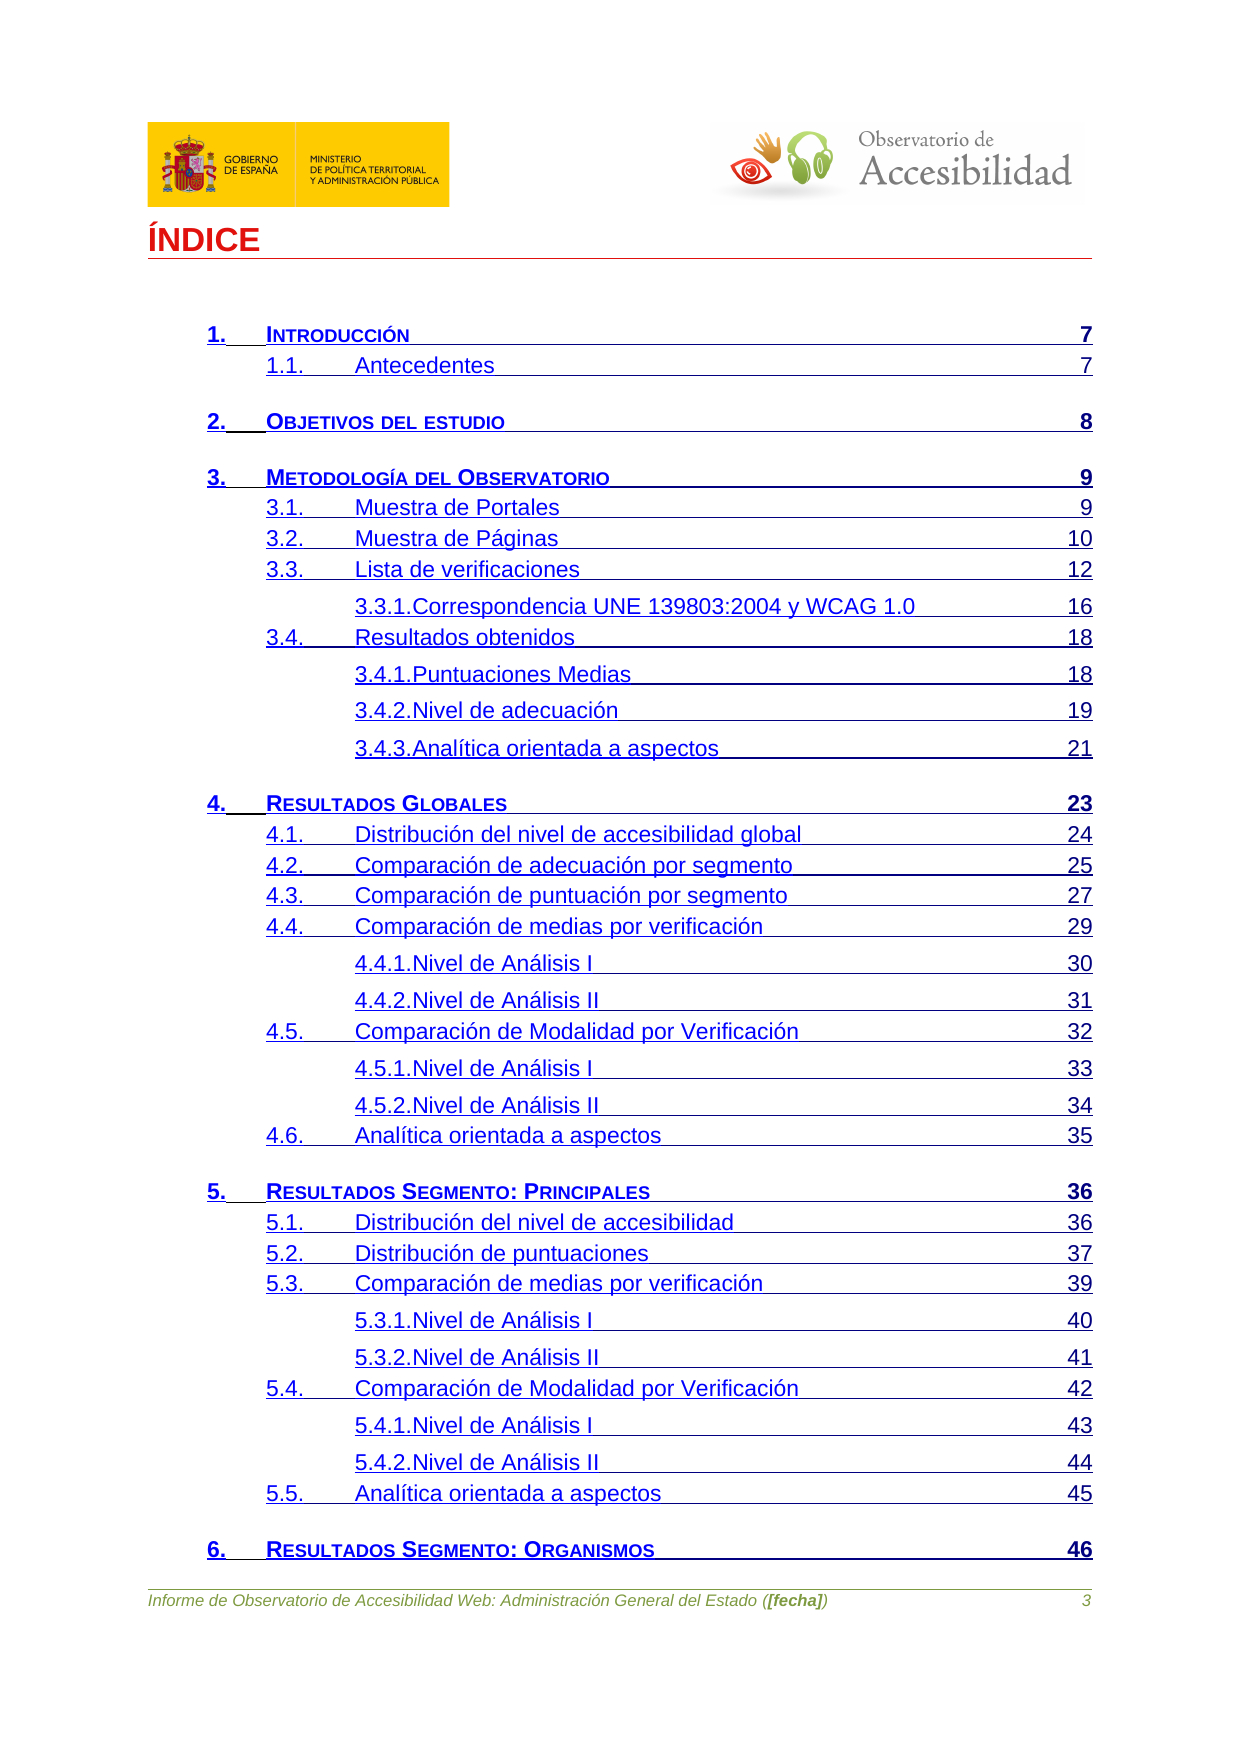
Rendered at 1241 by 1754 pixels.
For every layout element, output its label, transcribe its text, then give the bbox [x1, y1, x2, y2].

text 4.5.1. Nivel de Análisis I 33 [354, 1054, 1092, 1078]
text 3.1. Muestra de Portales 9 [266, 493, 1092, 517]
text [354, 684, 1092, 688]
text 5.4. Comparación de Modalidad por Verificación 42 [266, 1374, 1092, 1398]
text 4.5. Comparación de Modalidad por Verificación 32 [266, 1017, 1092, 1041]
text 5.3. Comparación de medias por verificación 39 [266, 1269, 1092, 1293]
text 5.4.1. Nivel de Análisis I 43 [354, 1411, 1092, 1435]
text 5.1. Distribución del nivel de accesibilidad 36 [266, 1208, 1092, 1232]
text 6. Resultados Segmento: Organismos 46 [207, 1535, 1092, 1559]
text [266, 1146, 1092, 1150]
text 3.3. Lista de verificaciones 12 [266, 555, 1092, 579]
text 4. Resultados Globales 23 [207, 789, 1092, 813]
text 3.2. Muestra de Páginas 10 [266, 524, 1092, 548]
text 1. Introducción 7 [207, 321, 1092, 349]
text 3.4.3. Analítica orientada a aspectos 21 [354, 734, 1092, 757]
text 5. Resultados Segmento: Principales 36 [207, 1177, 1092, 1205]
text [266, 518, 1092, 522]
text [354, 1368, 1092, 1372]
text 1.1. Antecedentes 7 [266, 351, 1092, 375]
text 4.6. Analítica orientada a aspectos 35 [266, 1122, 1092, 1145]
text 4.2. Comparación de adecuación por segmento 25 [266, 851, 1092, 874]
text 4.5.2. Nivel de Análisis II 34 [354, 1091, 1092, 1115]
text 5.2. Distribución de puntuaciones 37 [266, 1239, 1092, 1263]
text 5.3.1. Nivel de Análisis I 40 [354, 1307, 1092, 1330]
text 4.4.1. Nivel de Análisis I 30 [354, 949, 1092, 973]
text 5.4.2. Nivel de Análisis II 44 [354, 1448, 1092, 1472]
text [266, 1294, 1092, 1298]
text [354, 721, 1092, 725]
text 5.3.2. Nivel de Análisis II 41 [354, 1343, 1092, 1367]
text 3.4.2. Nivel de adecuación 19 [354, 697, 1092, 720]
text Índice [148, 220, 1092, 258]
text 4.1. Distribución del nivel de accesibilidad global 24 [266, 820, 1092, 844]
text 4.4.2. Nivel de Análisis II 31 [354, 986, 1092, 1010]
text 3. Metodología del Observatorio 9 [207, 463, 1092, 487]
text 3.3.1. Correspondencia UNE 139803:2004 y WCAG 1.0 16 [354, 592, 1092, 616]
text [354, 758, 1092, 762]
text 3.4. Resultados obtenidos 18 [266, 623, 1092, 646]
text 2. Objetivos del estudio 8 [207, 407, 1092, 431]
text 4.4. Comparación de medias por verificación 29 [266, 912, 1092, 936]
text 3.4.1. Puntuaciones Medias 18 [354, 660, 1092, 683]
text 4.3. Comparación de puntuación por segmento 27 [266, 882, 1092, 905]
text 5.5. Analítica orientada a aspectos 45 [266, 1479, 1092, 1503]
